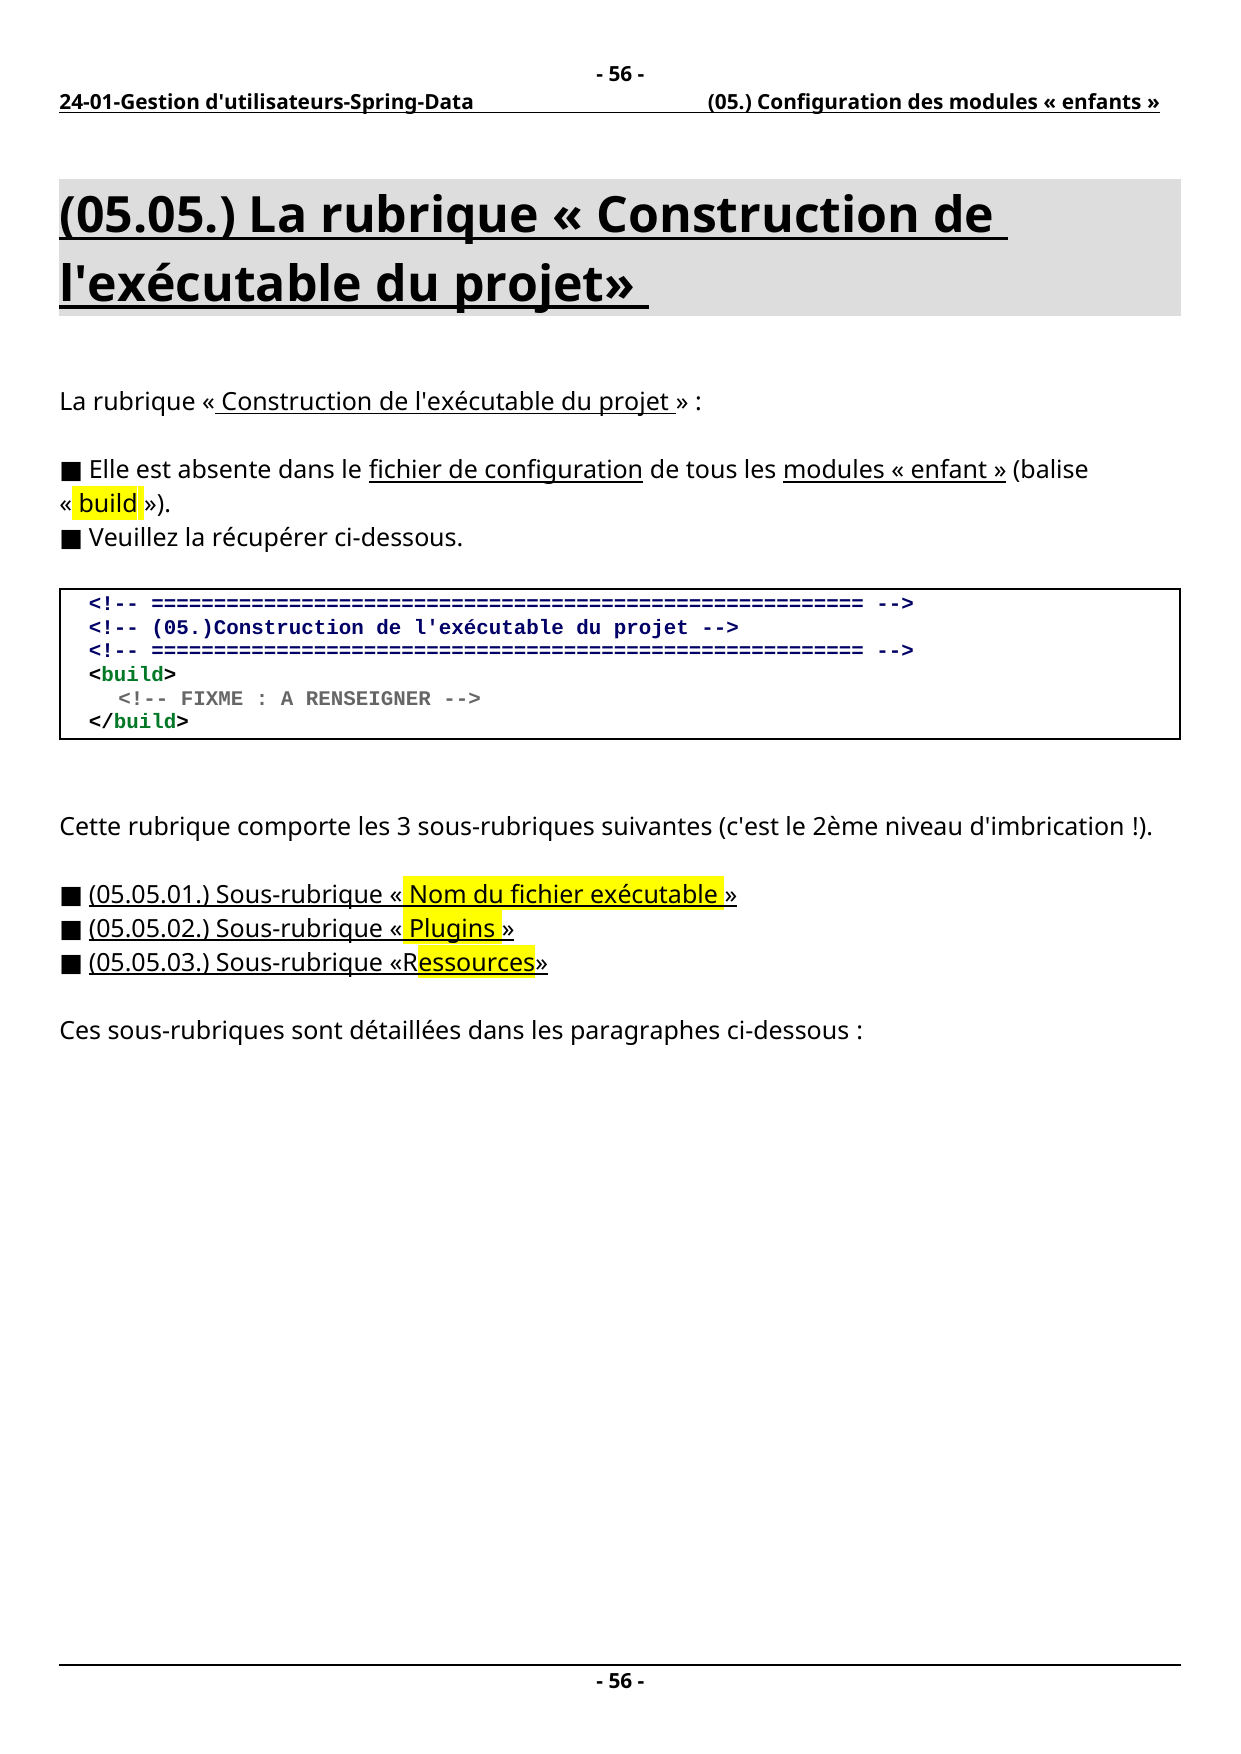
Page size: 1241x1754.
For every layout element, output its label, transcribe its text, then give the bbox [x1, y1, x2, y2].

text La rubrique « Construction de l'exécutable du projet » : [59, 384, 1181, 418]
list (05.05.02.) Sous-rubrique « Plugins » [59, 910, 1181, 944]
list (05.05.01.) Sous-rubrique « Nom du fichier exécutable » [59, 876, 1181, 910]
text <build> <!-- FIXME : A RENSEIGNER --> </build> [61, 659, 1179, 738]
text (05.05.) La rubrique « Construction de l'exécutable du projet» [59, 179, 1181, 316]
text <!-- ========================================================= --> <!-- (05.)Construction de l'exécutable du projet --> <!-- ========================================================= --> [61, 590, 1179, 659]
list Veuillez la récupérer ci-dessous. [59, 520, 1181, 554]
list Elle est absente dans le fichier de configuration de tous les modules « enfant » (balise « build »). [59, 452, 1181, 520]
text Ces sous-rubriques sont détaillées dans les paragraphes ci-dessous : [59, 1013, 1181, 1047]
list (05.05.03.) Sous-rubrique «Ressources» [59, 944, 1181, 978]
text Cette rubrique comporte les 3 sous-rubriques suivantes (c'est le 2ème niveau d'imbrication !). [59, 808, 1181, 842]
